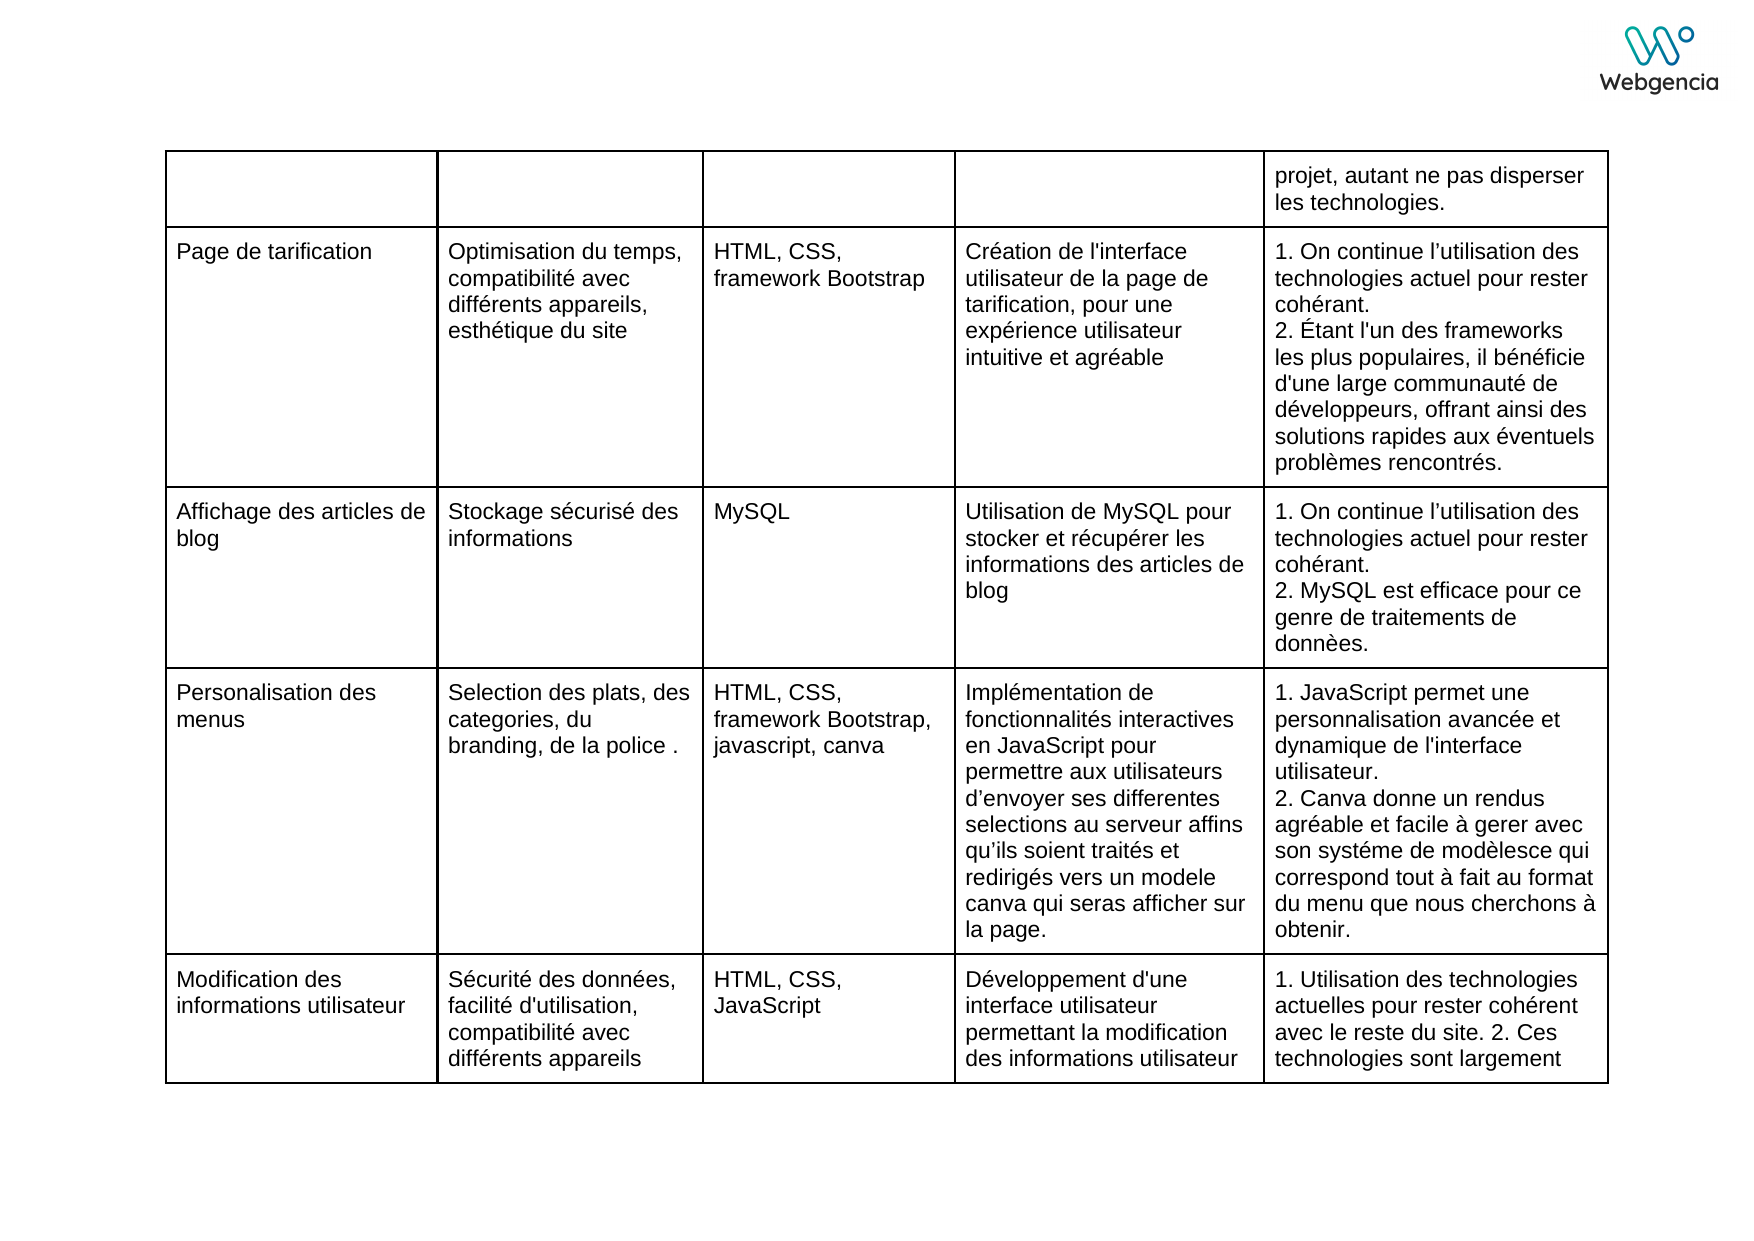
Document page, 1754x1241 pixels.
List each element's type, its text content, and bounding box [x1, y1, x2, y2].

table_cell Optimisation du temps, compatibilité avec différents appareils, esthétique du site [439, 228, 702, 486]
table_cell HTML, CSS, framework Bootstrap, javascript, canva [704, 669, 954, 953]
table_cell 1. On continue l’utilisation des technologies actuel pour rester cohérant. 2. Étant l'un des frameworks les plus populaires, il bénéficie d'une large communauté de développeurs, offrant ainsi des solutions rapides aux éventuels problèmes rencontrés. [1265, 228, 1607, 486]
table_cell Implémentation de fonctionnalités interactives en JavaScript pour permettre aux utilisateurs d’envoyer ses differentes selections au serveur affins qu’ils soient traités et redirigés vers un modele canva qui seras afficher sur la page. [956, 669, 1263, 953]
table_cell Stockage sécurisé des informations [439, 488, 702, 667]
table_cell Selection des plats, des categories, du branding, de la police . [439, 669, 702, 953]
table_cell Modification des informations utilisateur [167, 955, 436, 1082]
table_cell 1. Utilisation des technologies actuelles pour rester cohérent avec le reste du site. 2. Ces technologies sont largement [1265, 955, 1607, 1082]
table_cell Développement d'une interface utilisateur permettant la modification des informations utilisateur [956, 955, 1263, 1082]
table_cell 1. On continue l’utilisation des technologies actuel pour rester cohérant. 2. MySQL est efficace pour ce genre de traitements de donnèes. [1265, 488, 1607, 667]
table_cell 1. JavaScript permet une personnalisation avancée et dynamique de l'interface utilisateur. 2. Canva donne un rendus agréable et facile à gerer avec son systéme de modèlesce qui correspond tout à fait au format du menu que nous cherchons à obtenir. [1265, 669, 1607, 953]
table_cell Utilisation de MySQL pour stocker et récupérer les informations des articles de blog [956, 488, 1263, 667]
table_cell Création de l'interface utilisateur de la page de tarification, pour une expérience utilisateur intuitive et agréable [956, 228, 1263, 486]
table_cell MySQL [704, 488, 954, 667]
table_cell Affichage des articles de blog [167, 488, 436, 667]
table_cell Page de tarification [167, 228, 436, 486]
table_cell HTML, CSS, JavaScript [704, 955, 954, 1082]
picture [1580, 20, 1739, 101]
table_cell projet, autant ne pas disperser les technologies. [1265, 152, 1607, 226]
table_cell HTML, CSS, framework Bootstrap [704, 228, 954, 486]
table_cell [167, 152, 436, 226]
table_cell Sécurité des données, facilité d'utilisation, compatibilité avec différents appareils [439, 955, 702, 1082]
table_cell Personalisation des menus [167, 669, 436, 953]
table_cell [956, 152, 1263, 226]
table_cell [439, 152, 702, 226]
table_cell [704, 152, 954, 226]
